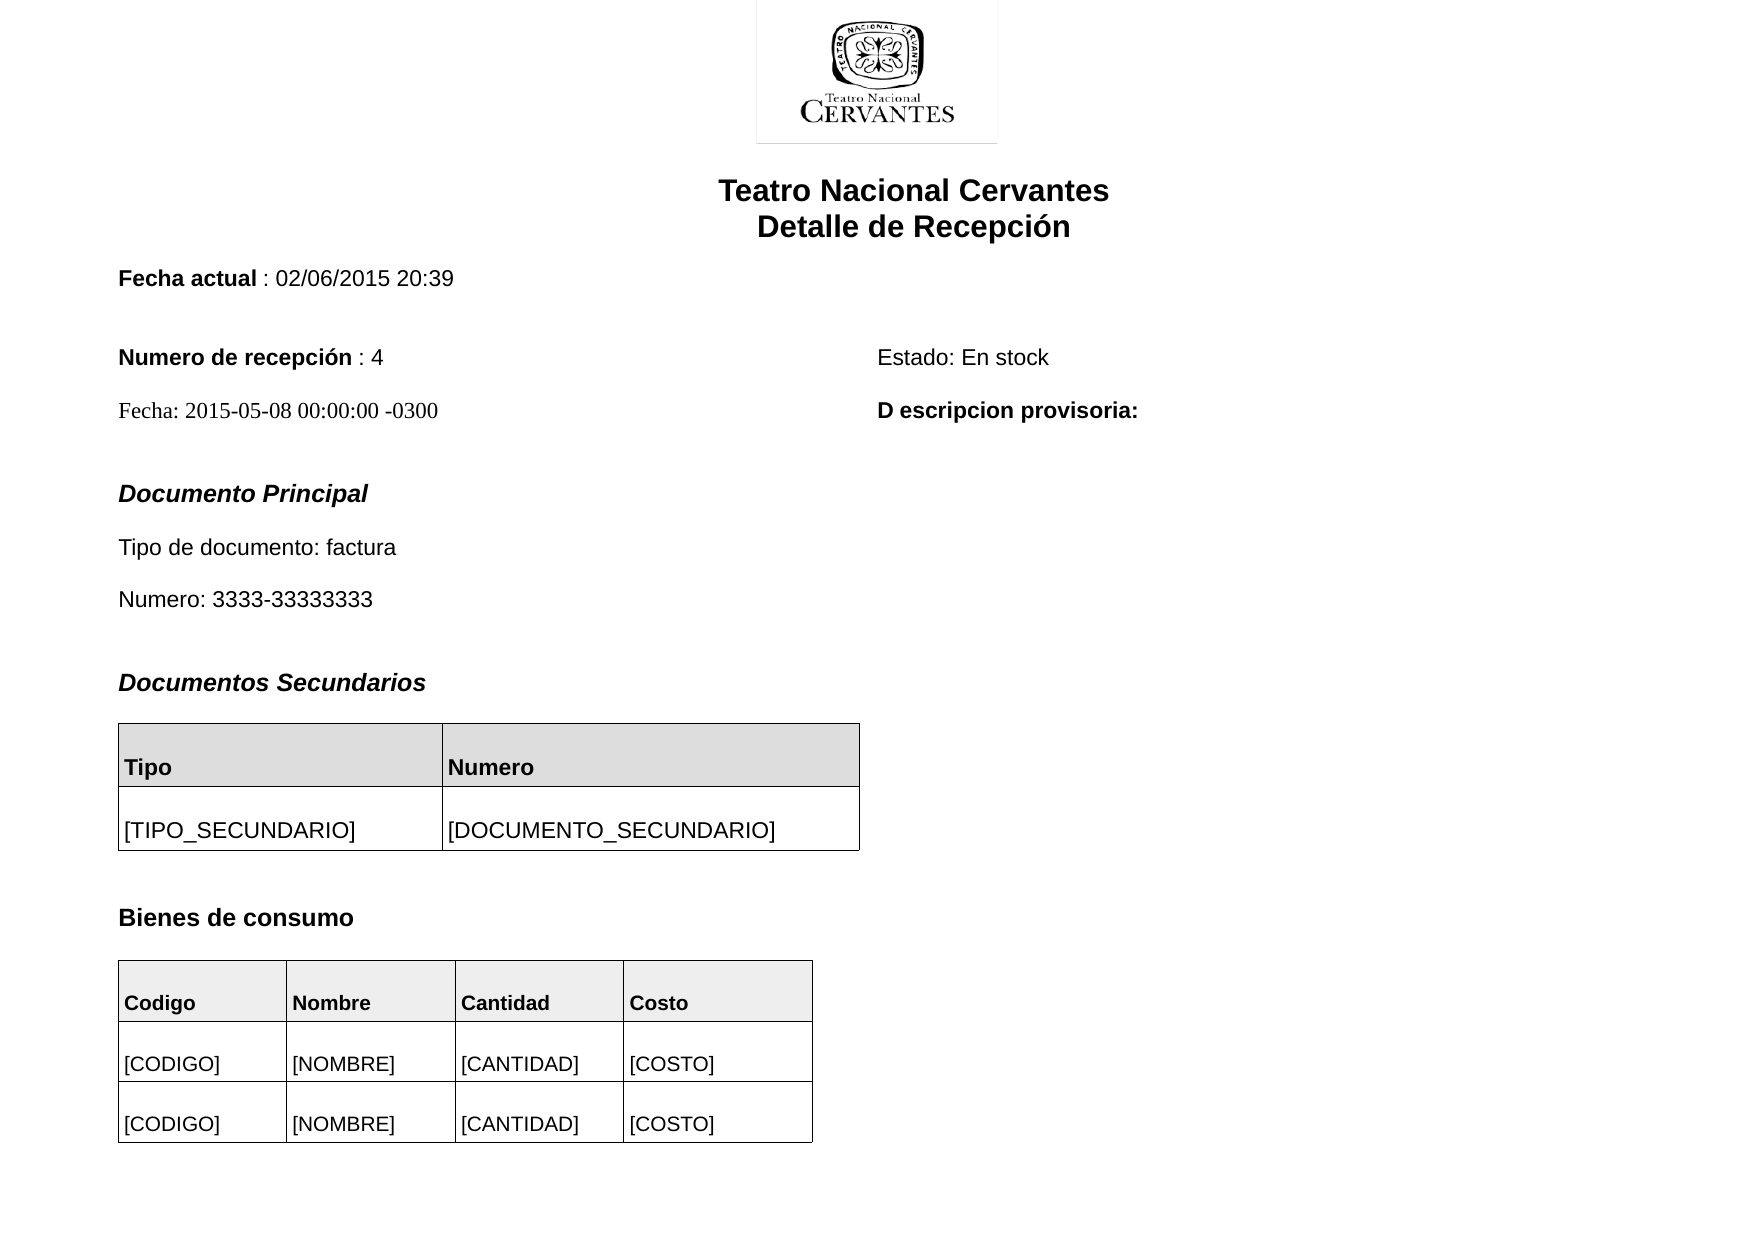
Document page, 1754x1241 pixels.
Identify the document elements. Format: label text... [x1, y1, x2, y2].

table_header Tipo [119, 724, 442, 786]
text Documentos Secundarios [118, 668, 1636, 697]
text Detalle de Recepción [118, 208, 1636, 244]
table_cell [CANTIDAD] [456, 1082, 623, 1142]
text Documento Principal [118, 479, 1636, 507]
table_header Cantidad [456, 961, 623, 1021]
table_header Costo [624, 961, 812, 1021]
text Fecha actual : 02/06/2015 20:39 [118, 265, 1636, 292]
text Numero de recepción : 4 [118, 344, 877, 371]
table_cell [DOCUMENTO_SECUNDARIO] [443, 787, 859, 850]
table_header Numero [443, 724, 859, 786]
table_cell [CODIGO] [119, 1022, 286, 1081]
text Tipo de documento: factura [118, 534, 1636, 560]
text Fecha: 2015-05-08 00:00:00 -0300 [118, 397, 877, 423]
table_cell [CANTIDAD] [456, 1022, 623, 1081]
table_cell [TIPO_SECUNDARIO] [119, 787, 442, 850]
table_cell [COSTO] [624, 1082, 812, 1142]
text D escripcion provisoria: [877, 397, 1636, 423]
text Estado: En stock [877, 344, 1636, 371]
table_cell [COSTO] [624, 1022, 812, 1081]
text Teatro Nacional Cervantes [118, 172, 1636, 208]
table_cell [CODIGO] [119, 1082, 286, 1142]
table_cell [NOMBRE] [287, 1082, 455, 1142]
table_header Nombre [287, 961, 455, 1021]
table_header Codigo [119, 961, 286, 1021]
picture [756, 0, 998, 144]
table_cell [NOMBRE] [287, 1022, 455, 1081]
text Bienes de consumo [118, 902, 1636, 931]
text Numero: 3333-33333333 [118, 586, 1636, 613]
